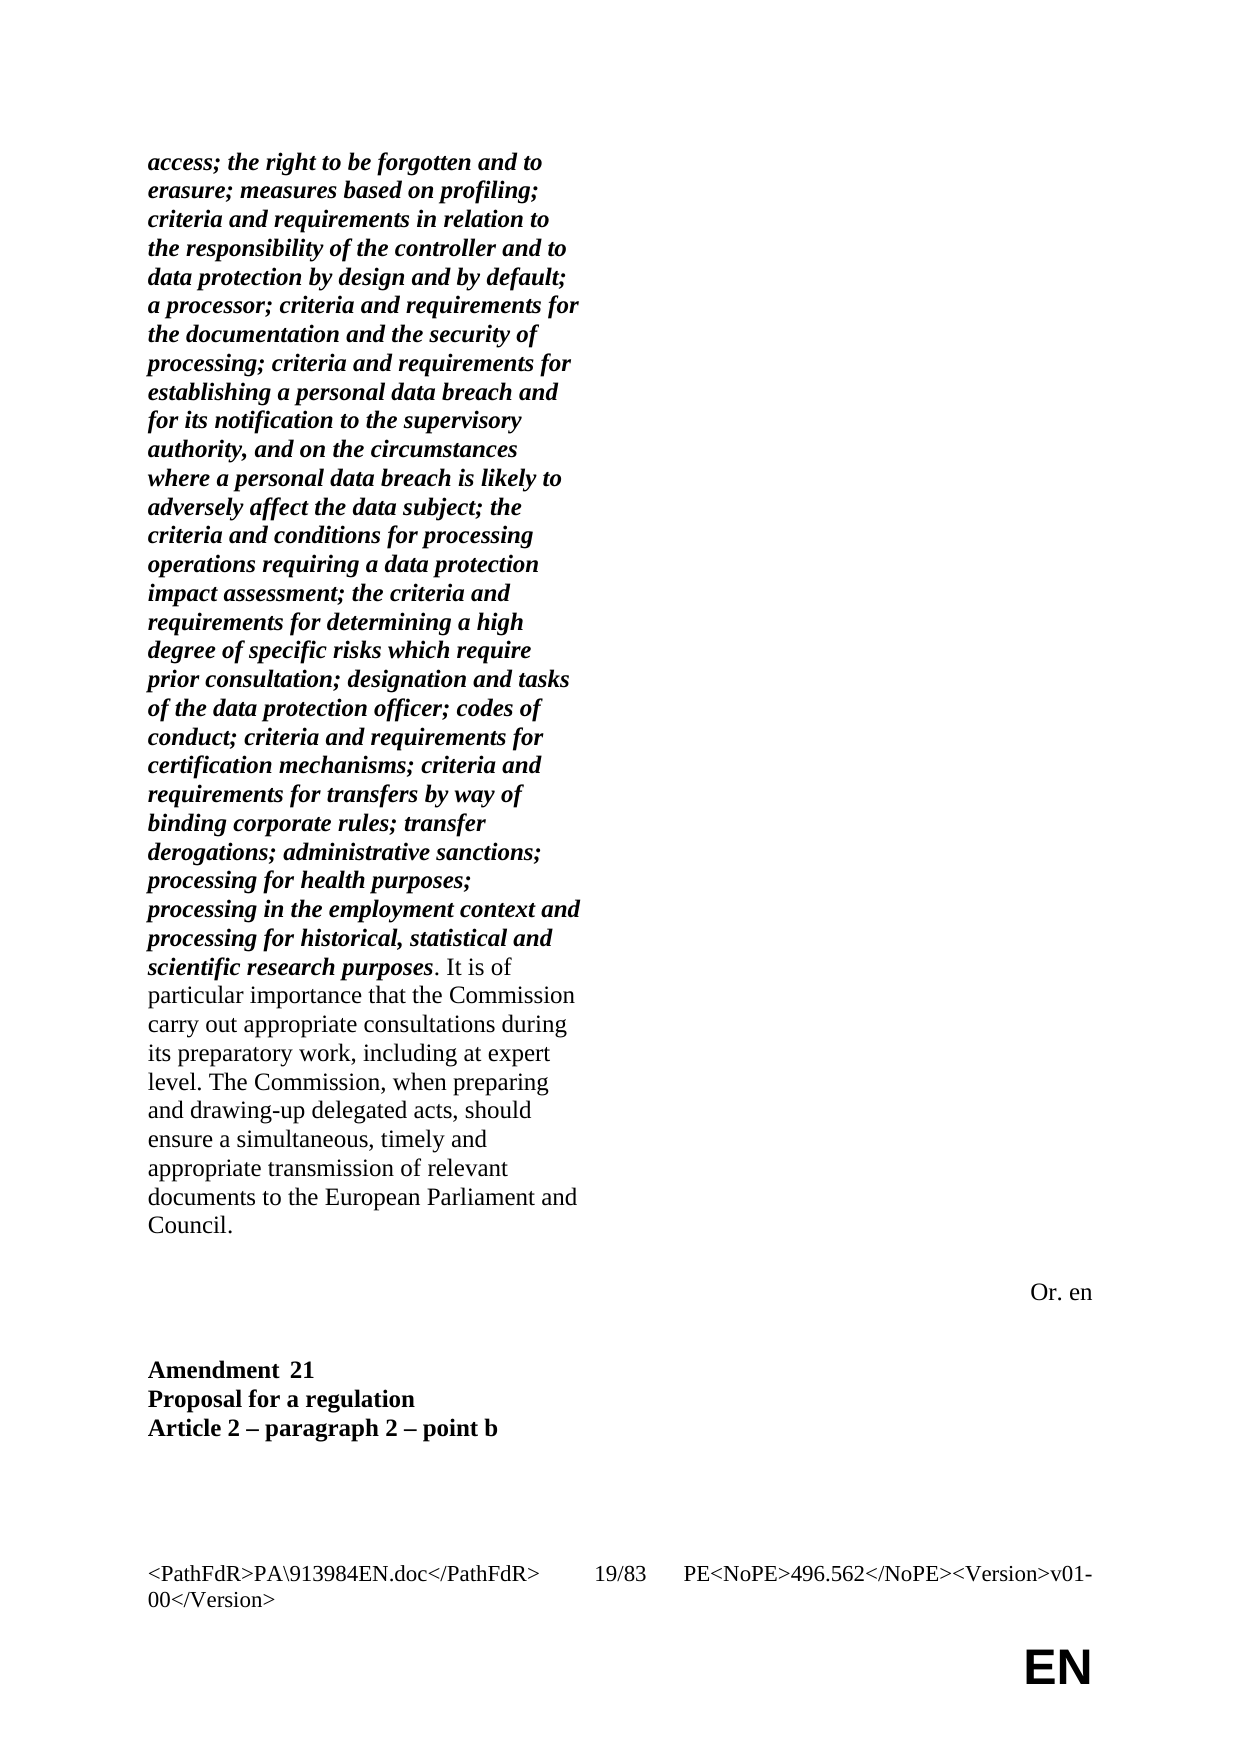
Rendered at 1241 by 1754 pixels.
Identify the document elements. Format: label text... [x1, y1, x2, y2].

table_cell access; the right to be forgotten and to erasure; measures based on profiling; criteria and requirements in relation to the responsibility of the controller and to data protection by design and by default; a processor; criteria and requirements for the documentation and the security of processing; criteria and requirements for establishing a personal data breach and for its notification to the supervisory authority, and on the circumstances where a personal data breach is likely to adversely affect the data subject; the criteria and conditions for processing operations requiring a data protection impact assessment; the criteria and requirements for determining a high degree of specific risks which require prior consultation; designation and tasks of the data protection officer; codes of conduct; criteria and requirements for certification mechanisms; criteria and requirements for transfers by way of binding corporate rules; transfer derogations; administrative sanctions; processing for health purposes; processing in the employment context and processing for historical, statistical and scientific research purposes. It is of particular importance that the Commission carry out appropriate consultations during its preparatory work, including at expert level. The Commission, when preparing and drawing-up delegated acts, should ensure a simultaneous, timely and appropriate transmission of relevant documents to the European Parliament and Council. [112, 147, 620, 1252]
text <Amend>Amendment <NumAm>21</NumAm> [148, 1356, 1092, 1384]
text <Article>Article 2 – paragraph 2 – point b</Article> [148, 1413, 1092, 1442]
table_cell [620, 147, 1128, 1252]
text <DocAmend>Proposal for a regulation</DocAmend> [148, 1384, 1092, 1413]
text Or. <Original>{EN}en</Original> [148, 1277, 1092, 1306]
